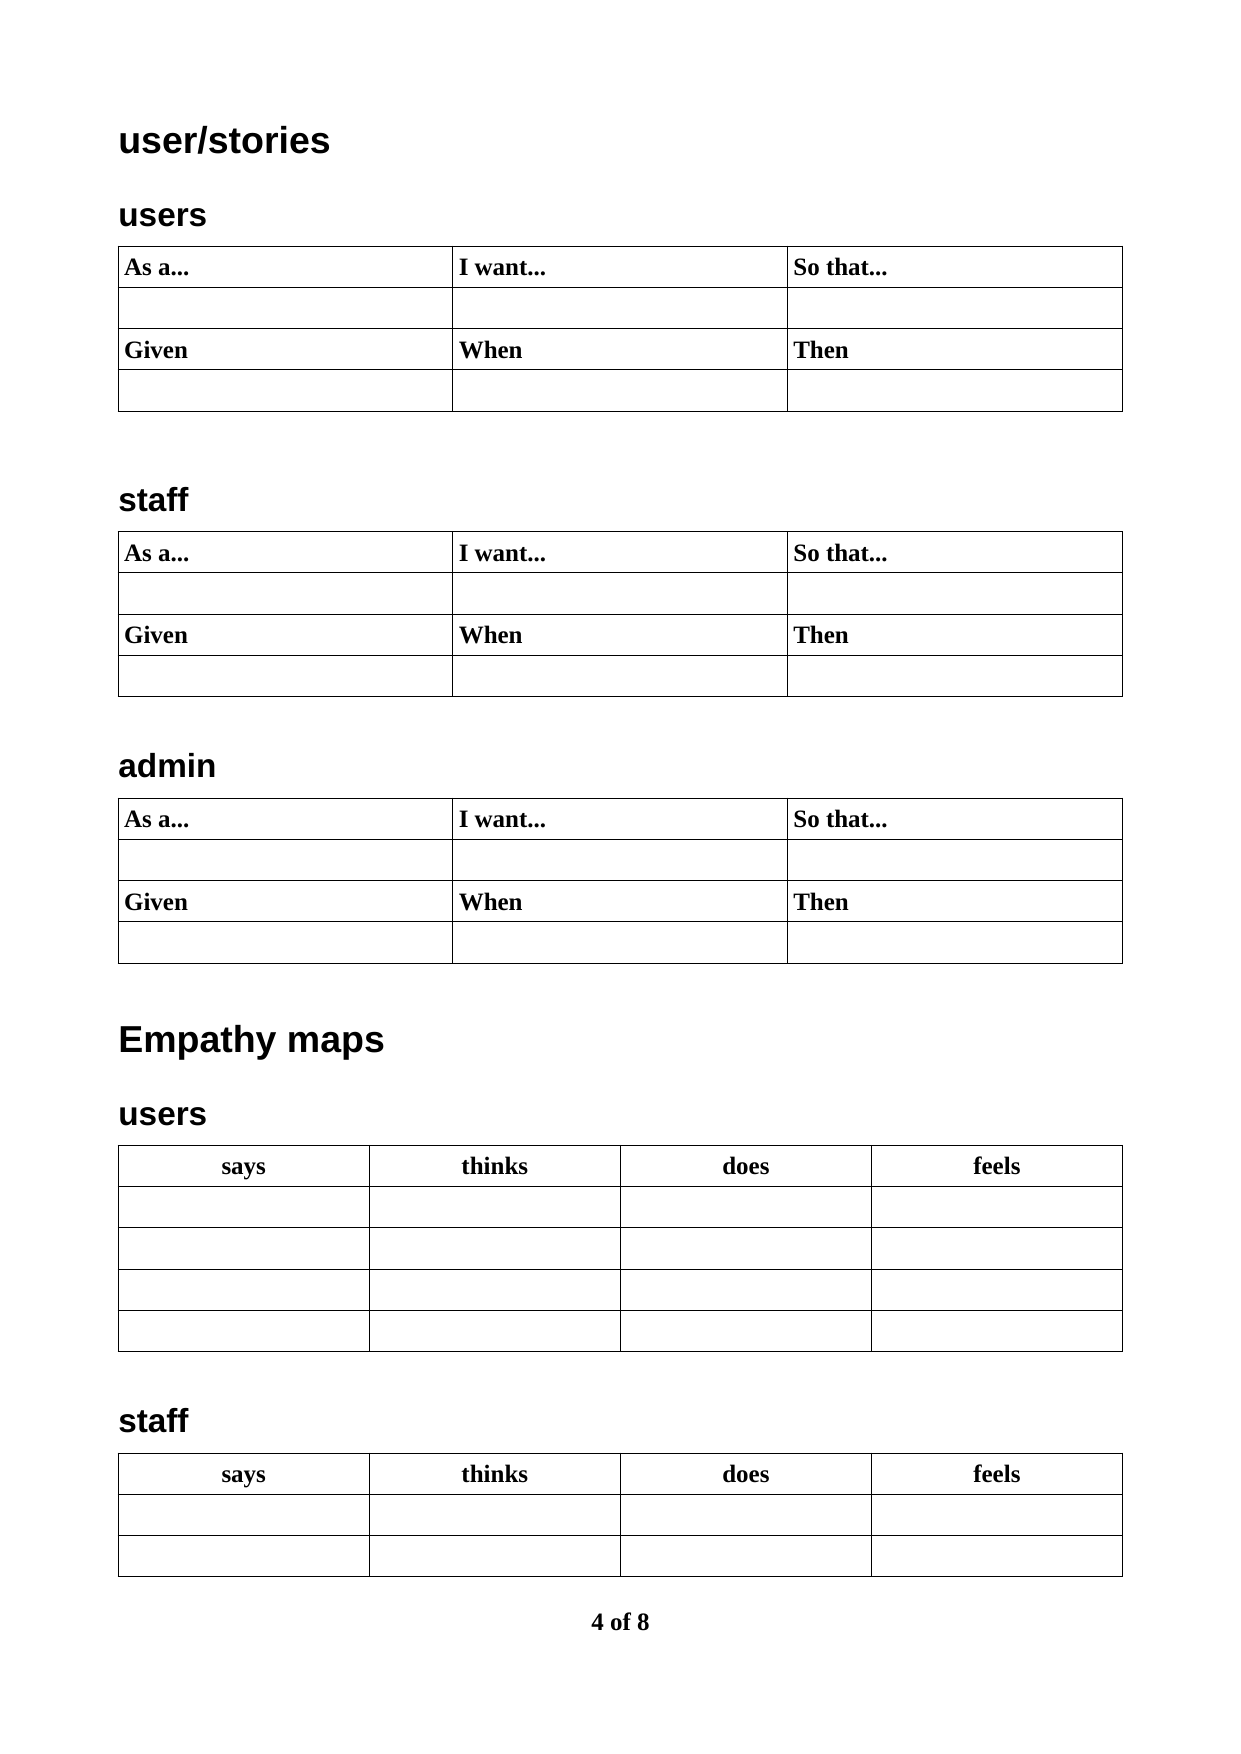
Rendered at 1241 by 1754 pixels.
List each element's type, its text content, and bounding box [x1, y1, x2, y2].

table_cell [370, 1536, 620, 1576]
table_cell [872, 1270, 1122, 1310]
table_cell [119, 656, 452, 696]
subtitle users [118, 1094, 1122, 1132]
table_cell [370, 1270, 620, 1310]
table_header As a... [119, 247, 452, 287]
subtitle user/stories [118, 118, 1122, 161]
table_cell [788, 656, 1122, 696]
table_cell [453, 370, 787, 411]
table_cell [621, 1536, 871, 1576]
table_header does [621, 1146, 871, 1186]
table_header So that... [788, 247, 1122, 287]
table_cell [370, 1228, 620, 1268]
table_cell Given [119, 329, 452, 369]
table_header thinks [370, 1146, 620, 1186]
table_cell [119, 1536, 369, 1576]
table_cell [370, 1495, 620, 1535]
table_cell [370, 1311, 620, 1351]
table_header says [119, 1454, 369, 1494]
table_header does [621, 1454, 871, 1494]
table_cell [453, 573, 787, 613]
table_cell [119, 1270, 369, 1310]
table_header says [119, 1146, 369, 1186]
table_cell [119, 1187, 369, 1227]
table_header feels [872, 1146, 1122, 1186]
table_cell [119, 1228, 369, 1268]
table_cell [872, 1311, 1122, 1351]
table_cell [872, 1187, 1122, 1227]
table_header So that... [788, 532, 1122, 572]
subtitle users [118, 194, 1122, 233]
table_cell [788, 840, 1122, 880]
table_cell [872, 1228, 1122, 1268]
table_header I want... [453, 532, 787, 572]
table_cell [119, 1495, 369, 1535]
table_cell [119, 288, 452, 328]
subtitle admin [118, 747, 1122, 785]
table_cell [621, 1228, 871, 1268]
table_cell [119, 370, 452, 411]
table_cell [788, 573, 1122, 613]
table_cell [872, 1495, 1122, 1535]
table_cell [453, 840, 787, 880]
table_cell Given [119, 615, 452, 655]
table_cell [119, 922, 452, 962]
table_cell [788, 922, 1122, 962]
table_cell When [453, 881, 787, 921]
table_cell [453, 288, 787, 328]
table_cell [370, 1187, 620, 1227]
subtitle Empathy maps [118, 1017, 1122, 1060]
table_cell Given [119, 881, 452, 921]
table_cell When [453, 615, 787, 655]
table_cell Then [788, 329, 1122, 369]
table_cell [788, 370, 1122, 411]
table_cell Then [788, 615, 1122, 655]
table_cell [621, 1270, 871, 1310]
table_cell [119, 573, 452, 613]
table_header I want... [453, 799, 787, 839]
table_cell When [453, 329, 787, 369]
table_header I want... [453, 247, 787, 287]
table_cell [621, 1311, 871, 1351]
table_cell [621, 1187, 871, 1227]
table_header As a... [119, 799, 452, 839]
table_cell [119, 840, 452, 880]
subtitle staff [118, 480, 1122, 518]
table_cell [453, 922, 787, 962]
subtitle staff [118, 1402, 1122, 1440]
table_cell [872, 1536, 1122, 1576]
table_header So that... [788, 799, 1122, 839]
table_cell Then [788, 881, 1122, 921]
table_header As a... [119, 532, 452, 572]
table_cell [621, 1495, 871, 1535]
table_header thinks [370, 1454, 620, 1494]
table_cell [453, 656, 787, 696]
table_cell [788, 288, 1122, 328]
table_cell [119, 1311, 369, 1351]
table_header feels [872, 1454, 1122, 1494]
